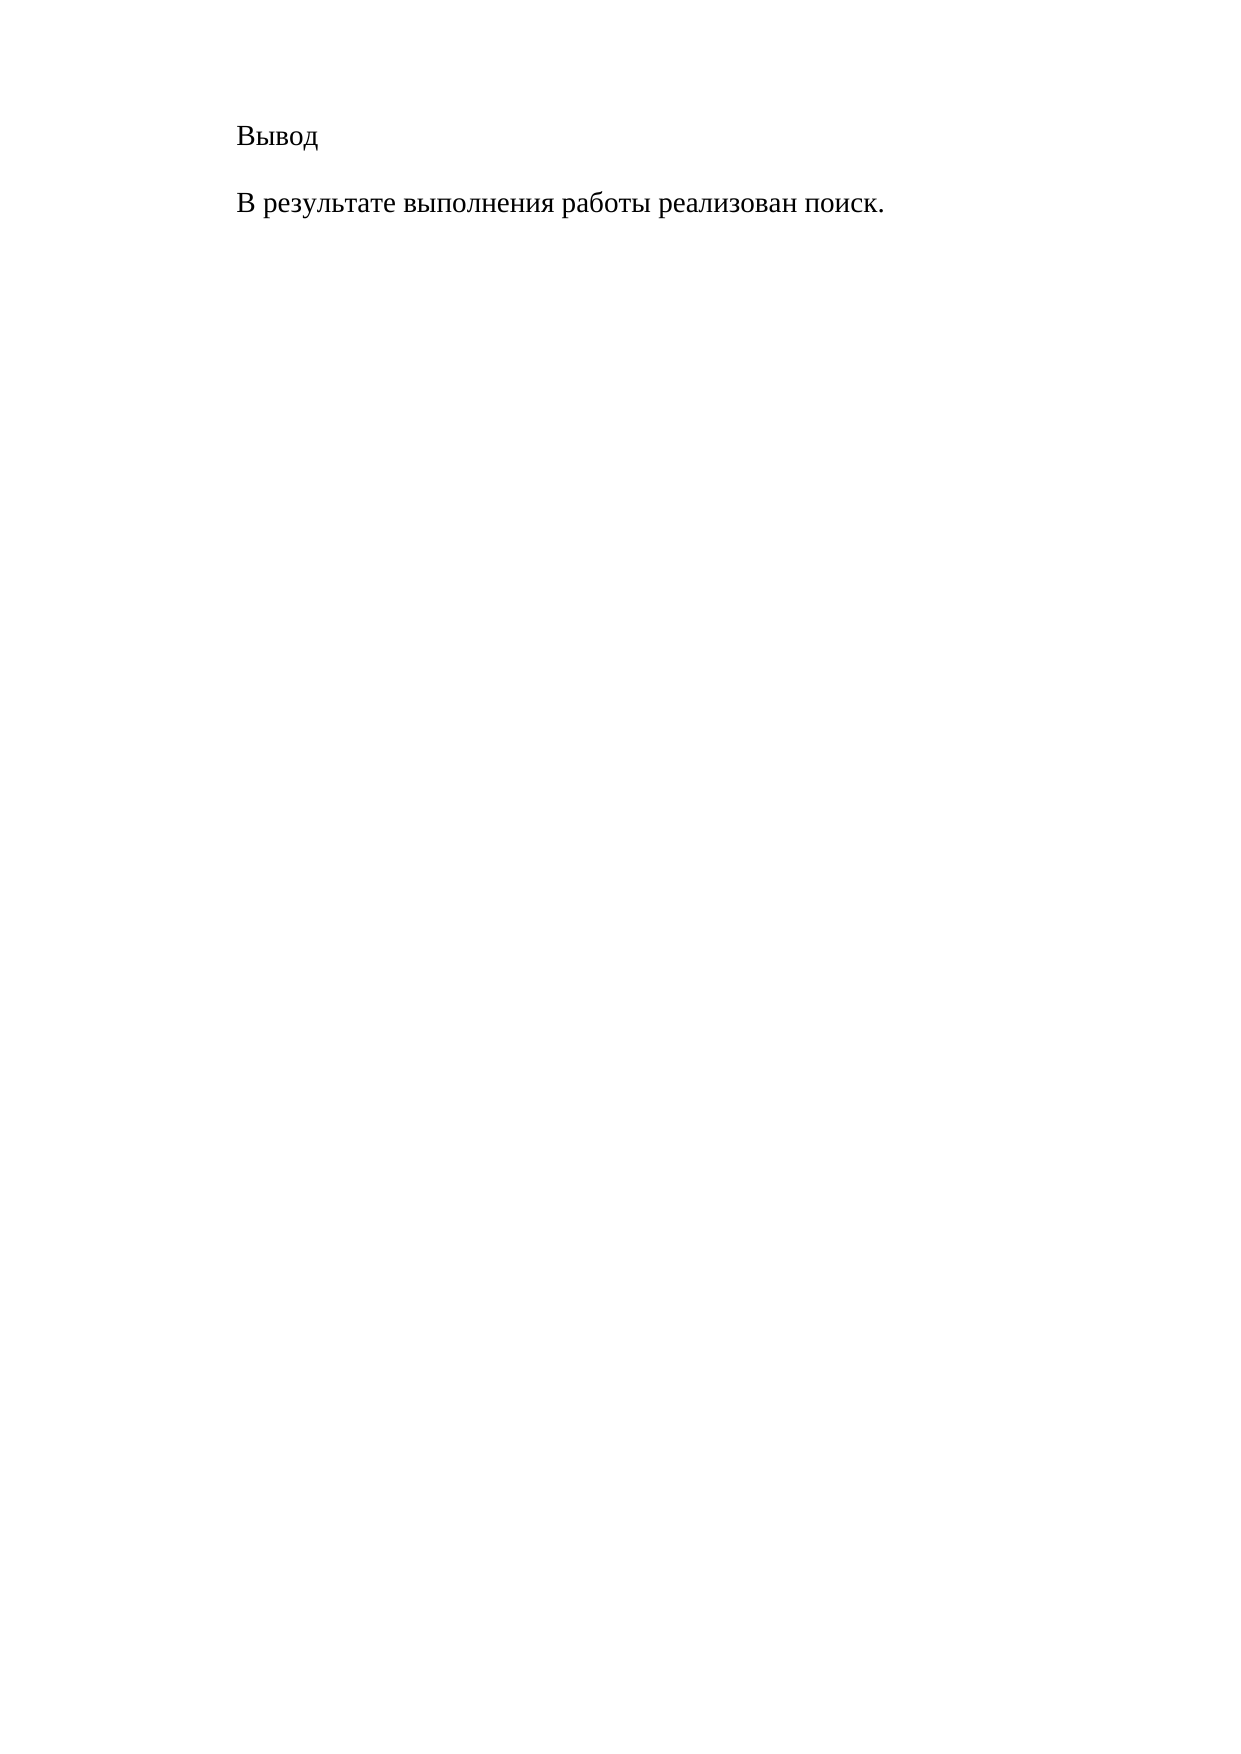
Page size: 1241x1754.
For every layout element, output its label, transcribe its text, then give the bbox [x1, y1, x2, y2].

text Вывод [177, 118, 1152, 152]
text В результате выполнения работы реализован поиск. [177, 185, 1152, 219]
